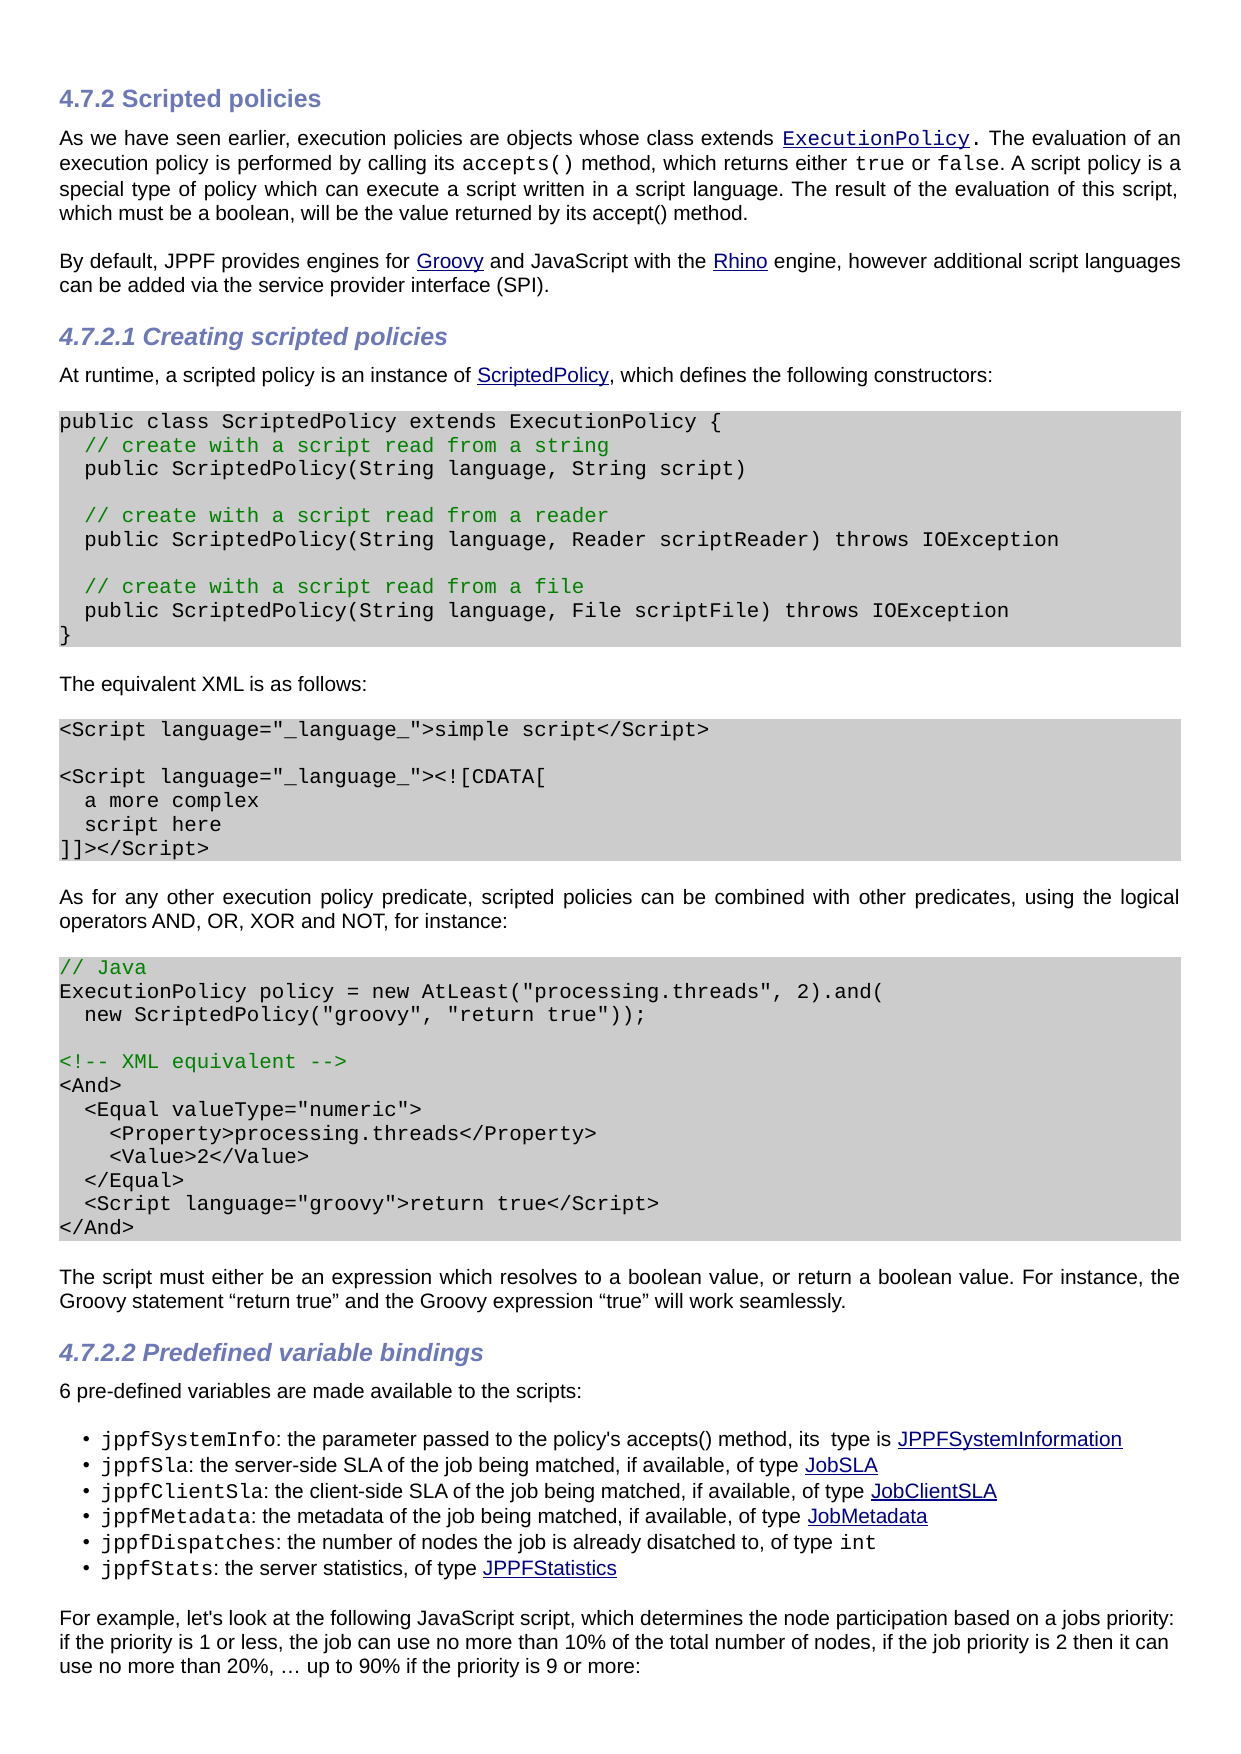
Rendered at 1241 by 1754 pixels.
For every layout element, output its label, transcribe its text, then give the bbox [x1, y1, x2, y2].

text // create with a script read from a file [59, 576, 1181, 600]
text a more complex [59, 790, 1181, 814]
text <Value>2</Value> [59, 1146, 1181, 1170]
subtitle Creating scripted policies [59, 322, 1181, 351]
text <Property>processing.threads</Property> [59, 1122, 1181, 1146]
text public ScriptedPolicy(String language, Reader scriptReader) throws IOException [59, 529, 1181, 553]
subtitle Predefined variable bindings [59, 1338, 1181, 1366]
text public ScriptedPolicy(String language, String script) [59, 458, 1181, 482]
text ]]></Script> [59, 837, 1181, 861]
text public ScriptedPolicy(String language, File scriptFile) throws IOException [59, 600, 1181, 624]
list jppfSla: the server-side SLA of the job being matched, if available, of type JobSLA [83, 1453, 1181, 1478]
text ExecutionPolicy policy = new AtLeast("processing.threads", 2).and( [59, 981, 1181, 1004]
list jppfDispatches: the number of nodes the job is already disatched to, of type int [83, 1530, 1181, 1556]
text } [59, 624, 1181, 647]
text // Java [59, 957, 1181, 981]
text </Equal> [59, 1170, 1181, 1193]
text The script must either be an expression which resolves to a boolean value, or return a boolean value. For instance, the Groovy statement “return true” and the Groovy expression “true” will work seamlessly. [59, 1265, 1181, 1313]
list jppfClientSla: the client-side SLA of the job being matched, if available, of type JobClientSLA [83, 1478, 1181, 1504]
text // create with a script read from a string [59, 434, 1181, 458]
text <!-- XML equivalent --> [59, 1052, 1181, 1075]
text As we have seen earlier, execution policies are objects whose class extends ExecutionPolicy. The evaluation of an execution policy is performed by calling its accepts() method, which returns either true or false. A script policy is a special type of policy which can execute a script written in a script language. The result of the evaluation of this script, which must be a boolean, will be the value returned by its accept() method. [59, 125, 1181, 225]
text </And> [59, 1217, 1181, 1241]
list jppfStats: the server statistics, of type JPPFStatistics [83, 1556, 1181, 1582]
text // create with a script read from a reader [59, 506, 1181, 529]
text 6 pre-defined variables are made available to the scripts: [59, 1379, 1181, 1403]
text For example, let's look at the following JavaScript script, which determines the node participation based on a jobs priority: if the priority is 1 or less, the job can use no more than 10% of the total number of nodes, if the job priority is 2 then it can use no more than 20%, … up to 90% if the priority is 9 or more: [59, 1606, 1181, 1678]
text <Equal valueType="numeric"> [59, 1099, 1181, 1122]
list jppfMetadata: the metadata of the job being matched, if available, of type JobMetadata [83, 1504, 1181, 1530]
text By default, JPPF provides engines for Groovy and JavaScript with the Rhino engine, however additional script languages can be added via the service provider interface (SPI). [59, 249, 1181, 297]
text As for any other execution policy predicate, scripted policies can be combined with other predicates, using the logical operators AND, OR, XOR and NOT, for instance: [59, 885, 1181, 933]
subtitle Scripted policies [59, 84, 1181, 113]
text <And> [59, 1075, 1181, 1099]
text <Script language="_language_">simple script</Script> [59, 719, 1181, 743]
text The equivalent XML is as follows: [59, 671, 1181, 695]
text <Script language="groovy">return true</Script> [59, 1193, 1181, 1217]
list jppfSystemInfo: the parameter passed to the policy's accepts() method, its type is JPPFSystemInformation [83, 1427, 1181, 1453]
text public class ScriptedPolicy extends ExecutionPolicy { [59, 411, 1181, 434]
text At runtime, a scripted policy is an instance of ScriptedPolicy, which defines the following constructors: [59, 363, 1181, 387]
text <Script language="_language_"><![CDATA[ [59, 767, 1181, 790]
text script here [59, 814, 1181, 837]
text new ScriptedPolicy("groovy", "return true")); [59, 1004, 1181, 1028]
